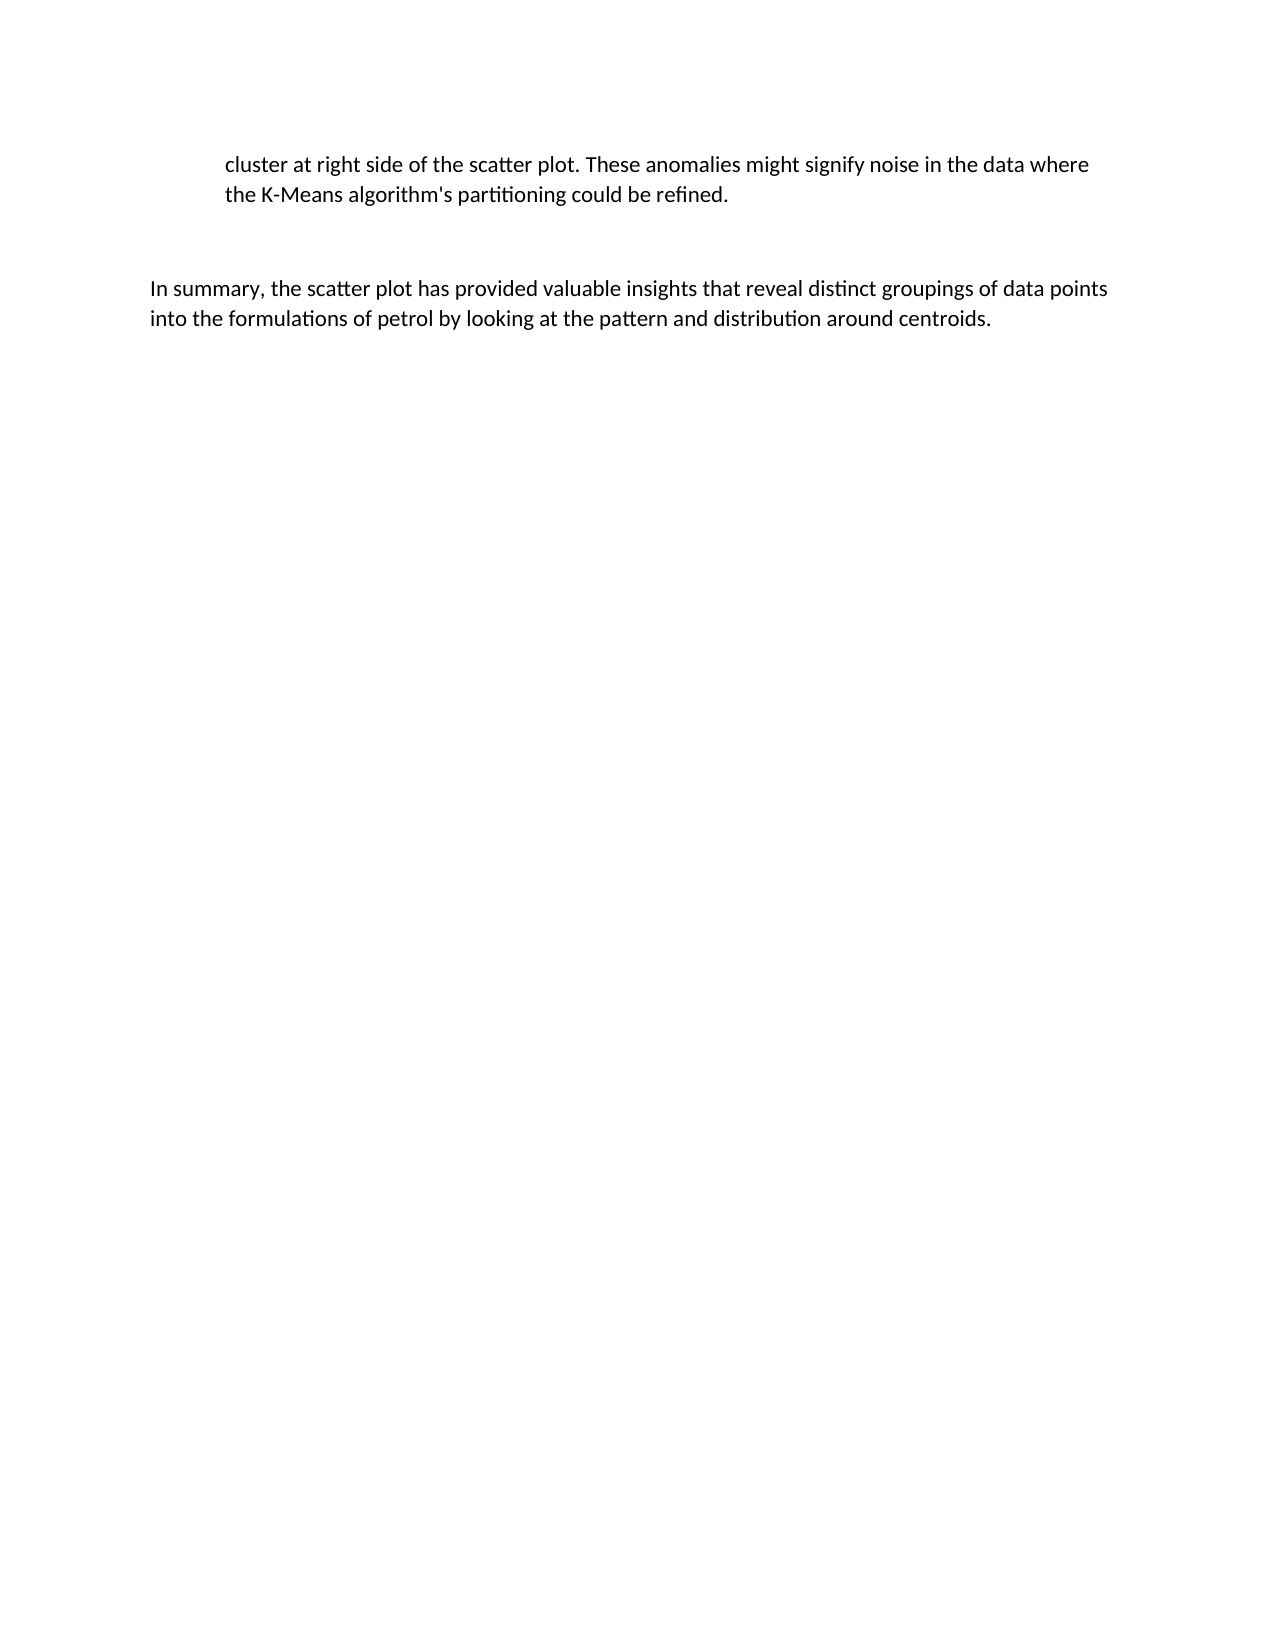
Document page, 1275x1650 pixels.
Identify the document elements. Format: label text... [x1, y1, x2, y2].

list cluster at right side of the scatter plot. These anomalies might signify noise in the data where the K-Means algorithm's partitioning could be refined. [187, 150, 1125, 208]
text In summary, the scatter plot has provided valuable insights that reveal distinct groupings of data points into the formulations of petrol by looking at the pattern and distribution around centroids. [150, 274, 1125, 332]
